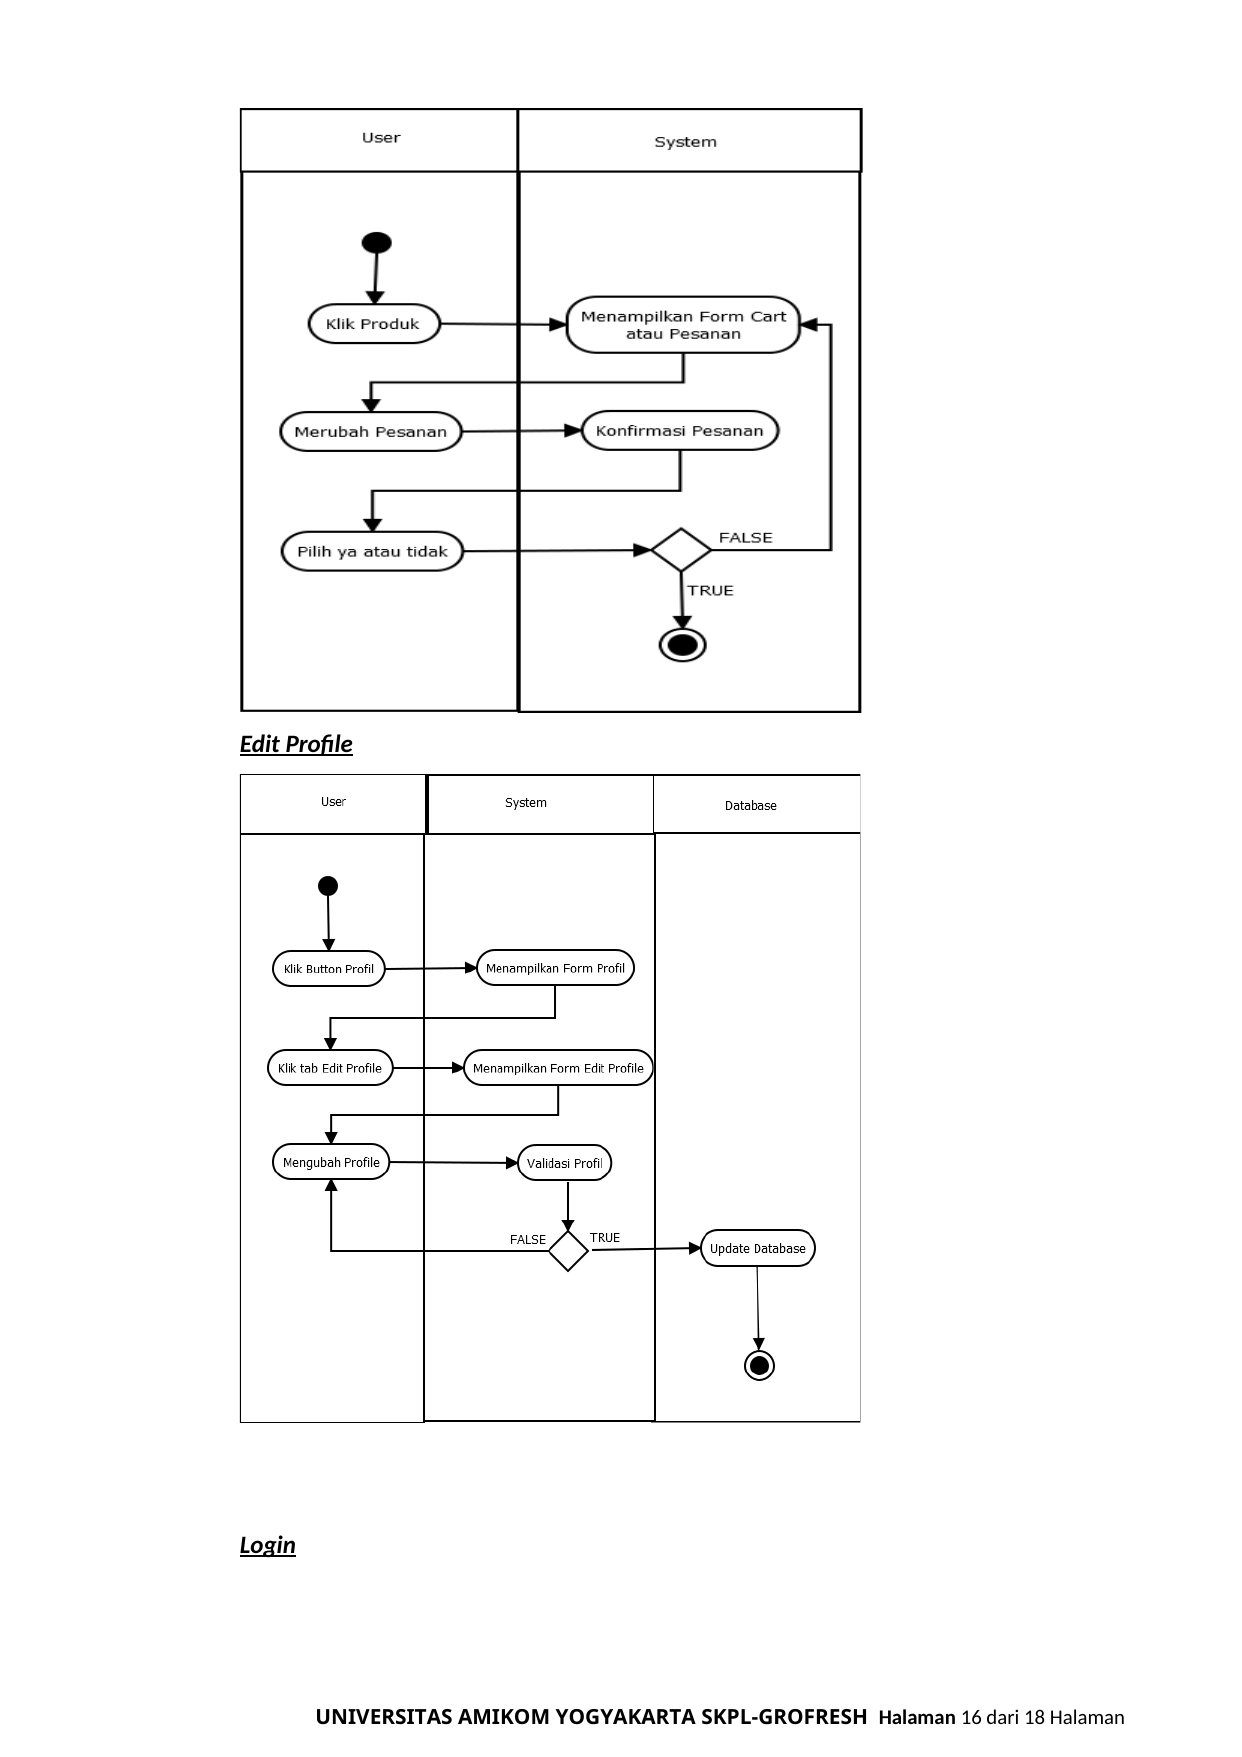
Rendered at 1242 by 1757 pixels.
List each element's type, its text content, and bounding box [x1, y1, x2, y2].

picture [239, 774, 861, 1423]
text Edit Profile [239, 728, 1125, 759]
text Login [239, 1529, 1125, 1559]
picture [239, 108, 863, 713]
